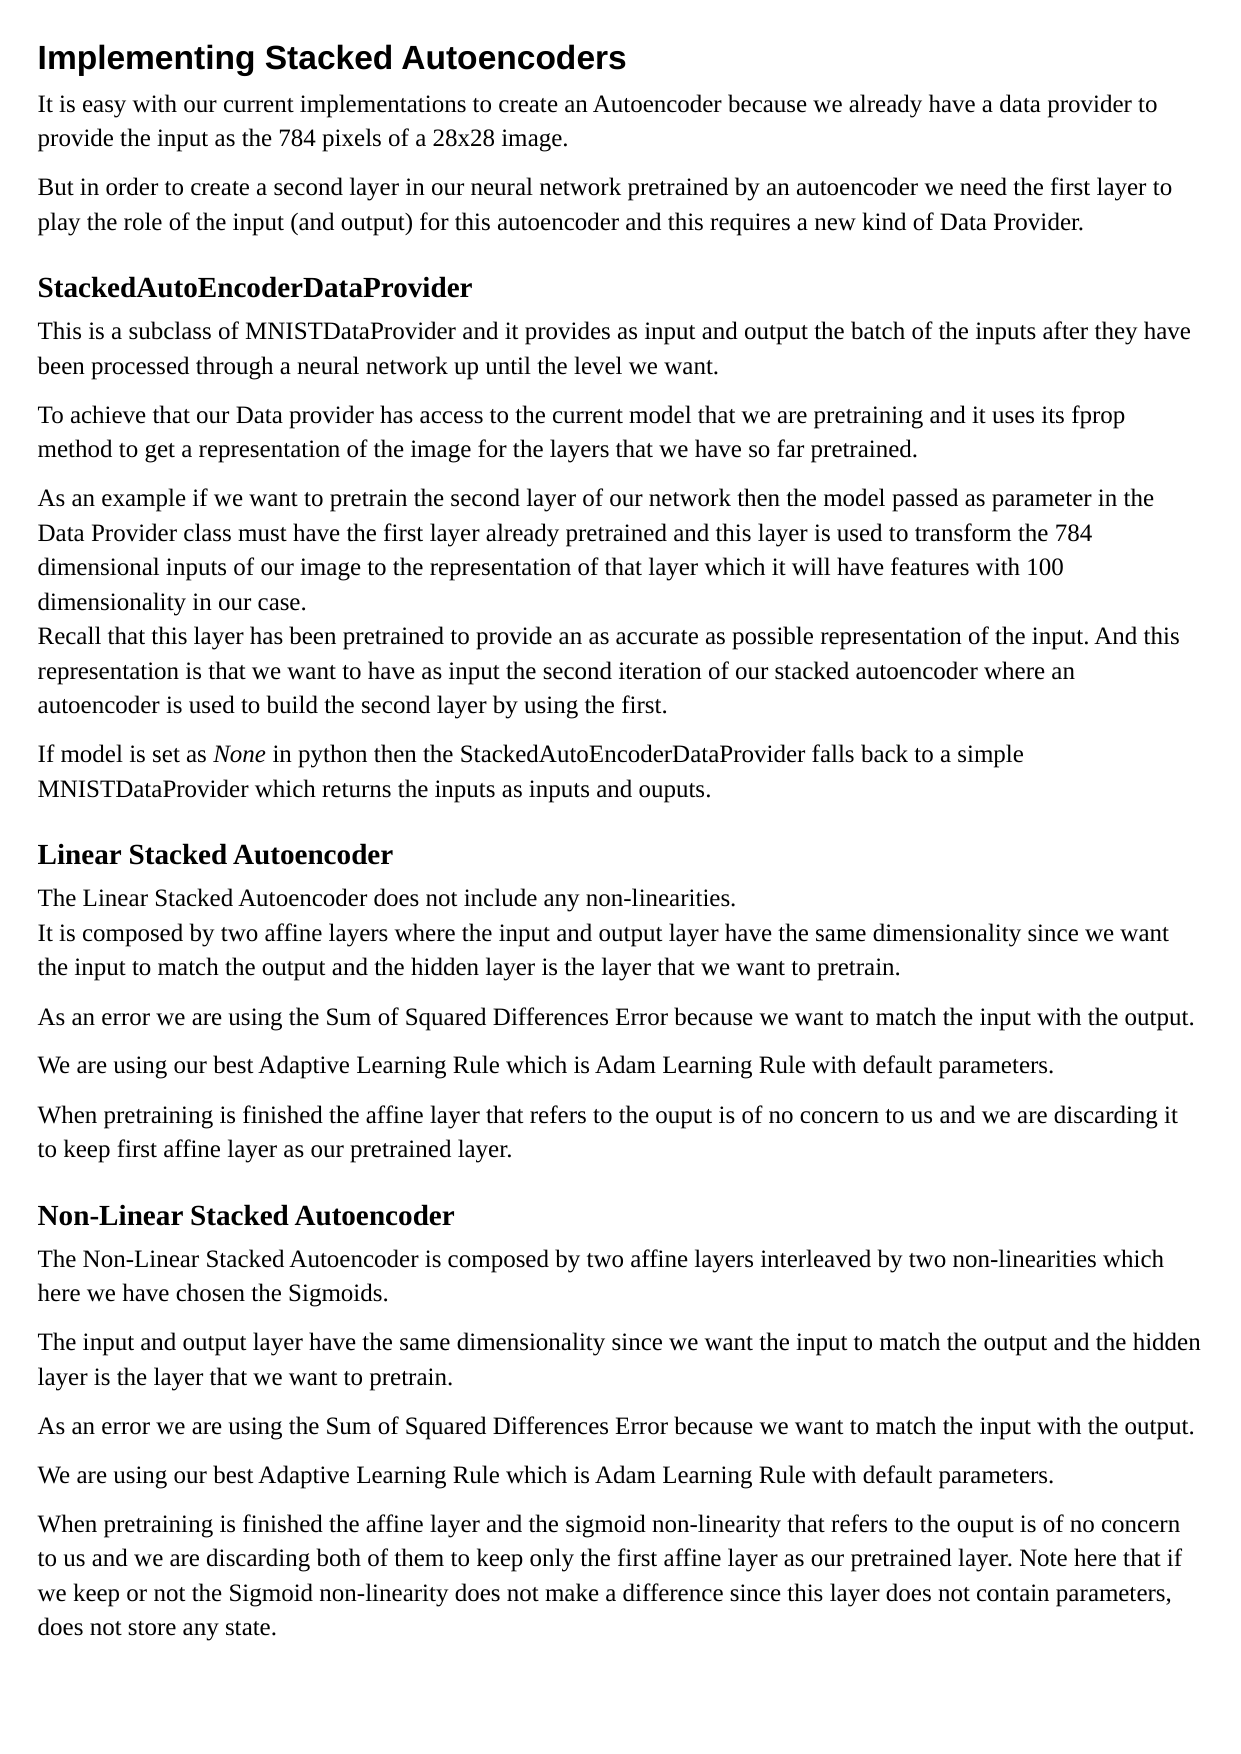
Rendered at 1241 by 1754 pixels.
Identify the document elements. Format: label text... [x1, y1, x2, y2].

text If model is set as None in python then the StackedAutoEncoderDataProvider falls back to a simple MNISTDataProvider which returns the inputs as inputs and ouputs. [37, 739, 1203, 803]
text The Linear Stacked Autoencoder does not include any non-linearities. It is composed by two affine layers where the input and output layer have the same dimensionality since we want the input to match the output and the hidden layer is the layer that we want to pretrain. [37, 883, 1203, 981]
text As an error we are using the Sum of Squared Differences Error because we want to match the input with the output. [37, 1411, 1203, 1440]
text We are using our best Adaptive Learning Rule which is Adam Learning Rule with default parameters. [37, 1460, 1203, 1489]
text When pretraining is finished the affine layer that refers to the ouput is of no concern to us and we are discarding it to keep first affine layer as our pretrained layer. [37, 1100, 1203, 1163]
text The Non-Linear Stacked Autoencoder is composed by two affine layers interleaved by two non-linearities which here we have chosen the Sigmoids. [37, 1244, 1203, 1307]
text This is a subclass of MNISTDataProvider and it provides as input and output the batch of the inputs after they have been processed through a neural network up until the level we want. [37, 316, 1203, 379]
text The input and output layer have the same dimensionality since we want the input to match the output and the hidden layer is the layer that we want to pretrain. [37, 1327, 1203, 1391]
subtitle Non-Linear Stacked Autoencoder [37, 1198, 1203, 1231]
text As an example if we want to pretrain the second layer of our network then the model passed as parameter in the Data Provider class must have the first layer already pretrained and this layer is used to transform the 784 dimensional inputs of our image to the representation of that layer which it will have features with 100 dimensionality in our case. Recall that this layer has been pretrained to provide an as accurate as possible representation of the input. And this representation is that we want to have as input the second iteration of our stacked autoencoder where an autoencoder is used to build the second layer by using the first. [37, 483, 1203, 719]
text As an error we are using the Sum of Squared Differences Error because we want to match the input with the output. [37, 1002, 1203, 1030]
subtitle Implementing Stacked Autoencoders [37, 37, 1203, 76]
subtitle StackedAutoEncoderDataProvider [37, 270, 1203, 304]
text When pretraining is finished the affine layer and the sigmoid non-linearity that refers to the ouput is of no concern to us and we are discarding both of them to keep only the first affine layer as our pretrained layer. Note here that if we keep or not the Sigmoid non-linearity does not make a difference since this layer does not contain parameters, does not store any state. [37, 1509, 1203, 1641]
text But in order to create a second layer in our neural network pretrained by an autoencoder we need the first layer to play the role of the input (and output) for this autoencoder and this requires a new kind of Data Provider. [37, 172, 1203, 235]
text We are using our best Adaptive Learning Rule which is Adam Learning Rule with default parameters. [37, 1051, 1203, 1079]
text To achieve that our Data provider has access to the current model that we are pretraining and it uses its fprop method to get a representation of the image for the layers that we have so far pretrained. [37, 400, 1203, 463]
text It is easy with our current implementations to create an Autoencoder because we already have a data provider to provide the input as the 784 pixels of a 28x28 image. [37, 89, 1203, 152]
subtitle Linear Stacked Autoencoder [37, 837, 1203, 871]
